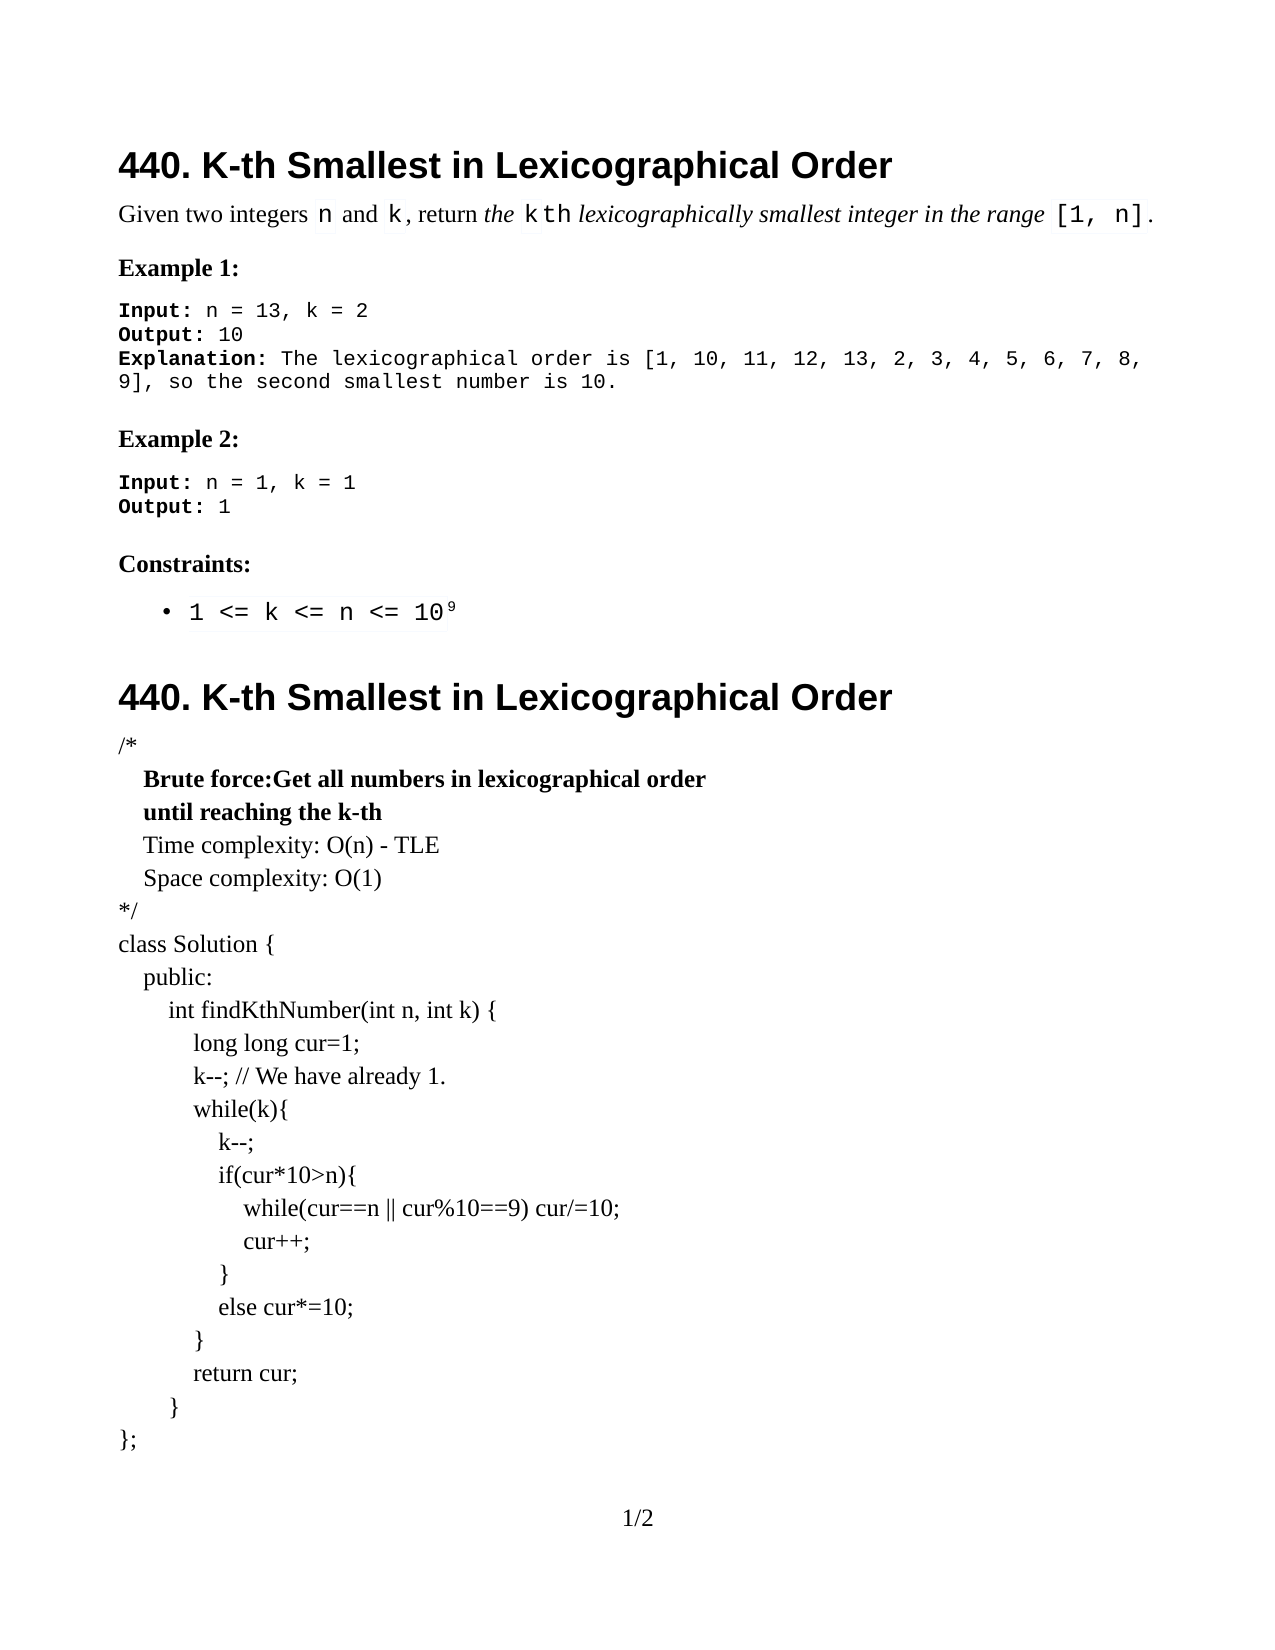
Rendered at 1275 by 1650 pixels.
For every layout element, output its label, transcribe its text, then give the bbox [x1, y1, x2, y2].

text } [118, 1326, 1157, 1354]
text Given two integers [118, 199, 315, 233]
text . [1148, 199, 1157, 233]
text Input: n = 13, k = 2 [118, 300, 1157, 324]
text n [316, 200, 335, 233]
text k--; // We have already 1. [118, 1061, 1157, 1090]
text else cur*=10; [118, 1292, 1157, 1321]
text and [336, 199, 384, 233]
text public: [118, 962, 1157, 991]
text Space complexity: O(1) [118, 863, 1157, 892]
text while(k){ [118, 1094, 1157, 1123]
text long long cur=1; [118, 1028, 1157, 1057]
text if(cur*10>n){ [118, 1160, 1157, 1189]
text Brute force:Get all numbers in lexicographical order [118, 764, 1157, 793]
text [1, n] [1052, 200, 1147, 233]
text Time complexity: O(n) - TLE [118, 830, 1157, 859]
text until reaching the k-th [118, 797, 1157, 826]
text Output: 10 [118, 324, 1157, 348]
text int findKthNumber(int n, int k) { [118, 995, 1157, 1024]
list 1 <= k <= n <= 109 [162, 596, 447, 631]
subtitle 440. K-th Smallest in Lexicographical Order [118, 676, 1157, 719]
text Example 1: [118, 253, 1157, 282]
text k--; [118, 1127, 1157, 1156]
text Output: 1 [118, 496, 1157, 519]
text }; [118, 1424, 1157, 1453]
subtitle 440. K-th Smallest in Lexicographical Order [118, 143, 1157, 186]
text Input: n = 1, k = 1 [118, 472, 1157, 496]
text , return the [406, 199, 521, 233]
text /* [118, 731, 1157, 760]
text while(cur==n || cur%10==9) cur/=10; [118, 1193, 1157, 1222]
text } [118, 1392, 1157, 1420]
text th lexicographically smallest integer in the range [542, 199, 1051, 233]
text } [118, 1259, 1157, 1288]
text Example 2: [118, 424, 1157, 453]
text cur++; [118, 1226, 1157, 1255]
list 1 <= k <= n <= 109 [448, 596, 1157, 631]
text k [522, 200, 541, 233]
text */ [118, 896, 1157, 925]
text class Solution { [118, 929, 1157, 958]
text Explanation: The lexicographical order is [1, 10, 11, 12, 13, 2, 3, 4, 5, 6, 7, 8, 9], so the second smallest number is 10. [118, 348, 1157, 395]
text return cur; [118, 1358, 1157, 1387]
text Constraints: [118, 549, 1157, 578]
text k [385, 200, 405, 233]
